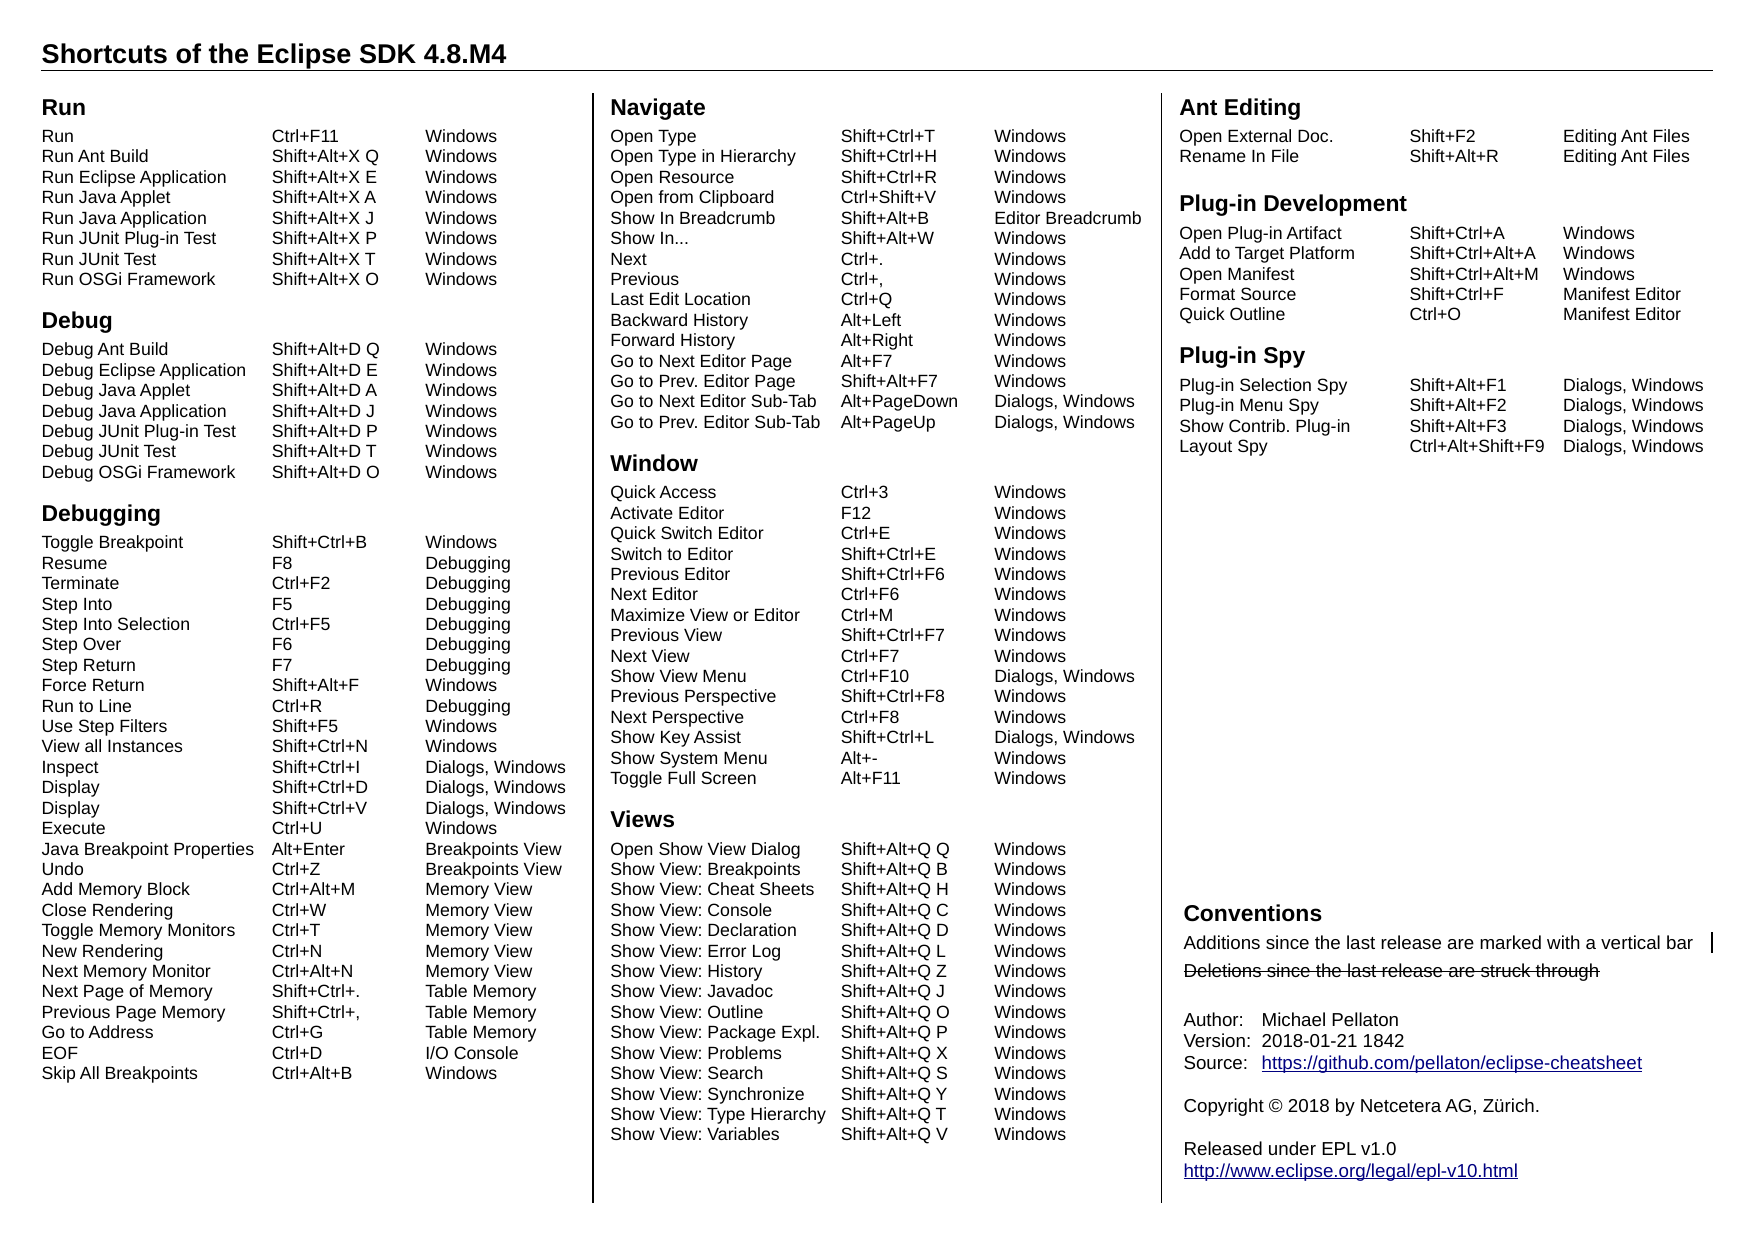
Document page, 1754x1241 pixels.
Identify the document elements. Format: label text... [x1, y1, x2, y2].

text Run to Line Ctrl+R Debugging [41, 695, 575, 716]
text Show View: Javadoc Shift+Alt+Q J Windows [610, 981, 1144, 1002]
subtitle Debug [41, 307, 575, 333]
subtitle Run [41, 93, 575, 120]
subtitle Navigate [610, 93, 1144, 120]
subtitle Plug-in Spy [1179, 342, 1713, 369]
text Previous View Shift+Ctrl+F7 Windows [610, 625, 1144, 645]
text Previous Page Memory Shift+Ctrl+, Table Memory [41, 1002, 575, 1022]
subtitle Debugging [41, 500, 575, 526]
text Display Shift+Ctrl+D Dialogs, Windows [41, 777, 575, 797]
text Open Show View Dialog Shift+Alt+Q Q Windows [610, 838, 1144, 859]
text Force Return Shift+Alt+F Windows [41, 675, 575, 695]
text Show View: Breakpoints Shift+Alt+Q B Windows [610, 859, 1144, 879]
text Run Ctrl+F11 Windows [41, 126, 575, 146]
text View all Instances Shift+Ctrl+N Windows [41, 736, 575, 757]
text Step Into F5 Debugging [41, 593, 575, 614]
text Next Editor Ctrl+F6 Windows [610, 584, 1144, 604]
text Show View: Cheat Sheets Shift+Alt+Q H Windows [610, 879, 1144, 899]
text Run JUnit Plug-in Test Shift+Alt+X P Windows [41, 228, 575, 248]
text Quick Switch Editor Ctrl+E Windows [610, 523, 1144, 543]
text Run Java Application Shift+Alt+X J Windows [41, 207, 575, 228]
text Activate Editor F12 Windows [610, 502, 1144, 523]
text Last Edit Location Ctrl+Q Windows [610, 289, 1144, 309]
subtitle Plug-in Development [1179, 190, 1713, 217]
text Show View: Type Hierarchy Shift+Alt+Q T Windows [610, 1104, 1144, 1124]
text Previous Perspective Shift+Ctrl+F8 Windows [610, 686, 1144, 707]
text Next Ctrl+. Windows [610, 248, 1144, 269]
text Resume F8 Debugging [41, 552, 575, 573]
text Debug Java Application Shift+Alt+D J Windows [41, 400, 575, 421]
text Show View Menu Ctrl+F10 Dialogs, Windows [610, 666, 1144, 686]
text Debug Java Applet Shift+Alt+D A Windows [41, 380, 575, 400]
text Backward History Alt+Left Windows [610, 309, 1144, 330]
text Open Plug-in Artifact Shift+Ctrl+A Windows [1179, 222, 1713, 243]
text Open Type in Hierarchy Shift+Ctrl+H Windows [610, 146, 1144, 167]
text Show View: Synchronize Shift+Alt+Q Y Windows [610, 1083, 1144, 1104]
text Inspect Shift+Ctrl+I Dialogs, Windows [41, 757, 575, 777]
text Show System Menu Alt+- Windows [610, 747, 1144, 768]
text Show View: Package Expl. Shift+Alt+Q P Windows [610, 1022, 1144, 1042]
text Debug OSGi Framework Shift+Alt+D O Windows [41, 462, 575, 482]
text Next Perspective Ctrl+F8 Windows [610, 707, 1144, 727]
text Run Eclipse Application Shift+Alt+X E Windows [41, 167, 575, 187]
text Debug JUnit Plug-in Test Shift+Alt+D P Windows [41, 421, 575, 441]
text Show View: Declaration Shift+Alt+Q D Windows [610, 920, 1144, 940]
text Go to Prev. Editor Page Shift+Alt+F7 Windows [610, 371, 1144, 391]
text Java Breakpoint Properties Alt+Enter Breakpoints View [41, 838, 575, 859]
text Forward History Alt+Right Windows [610, 330, 1144, 350]
text Undo Ctrl+Z Breakpoints View [41, 859, 575, 879]
text Go to Prev. Editor Sub-Tab Alt+PageUp Dialogs, Windows [610, 412, 1144, 432]
text Step Return F7 Debugging [41, 654, 575, 675]
text Debug JUnit Test Shift+Alt+D T Windows [41, 441, 575, 462]
text Step Into Selection Ctrl+F5 Debugging [41, 614, 575, 634]
text Copyright © 2018 by Netcetera AG, Zürich. Released under EPL v1.0 http://www.eclipse.org/legal/epl-v10.html [1183, 1095, 1713, 1181]
text Show Contrib. Plug-in Shift+Alt+F3 Dialogs, Windows [1179, 415, 1713, 436]
text Additions since the last release are marked with a vertical bar [1183, 932, 1711, 953]
text Show View: Problems Shift+Alt+Q X Windows [610, 1042, 1144, 1063]
text Display Shift+Ctrl+V Dialogs, Windows [41, 797, 575, 818]
text Debug Ant Build Shift+Alt+D Q Windows [41, 339, 575, 359]
text Next Memory Monitor Ctrl+Alt+N Memory View [41, 961, 575, 981]
text New Rendering Ctrl+N Memory View [41, 940, 575, 961]
text Deletions since the last release are struck through [1183, 959, 1713, 981]
text Open Manifest Shift+Ctrl+Alt+M Windows [1179, 263, 1713, 284]
text EOF Ctrl+D I/O Console [41, 1042, 575, 1063]
text Execute Ctrl+U Windows [41, 818, 575, 838]
text Layout Spy Ctrl+Alt+Shift+F9 Dialogs, Windows [1179, 436, 1713, 456]
text Run OSGi Framework Shift+Alt+X O Windows [41, 269, 575, 289]
text Author: Michael Pellaton [1183, 1008, 1713, 1030]
text Go to Next Editor Page Alt+F7 Windows [610, 350, 1144, 371]
subtitle Views [610, 806, 1144, 832]
text Show View: Search Shift+Alt+Q S Windows [610, 1063, 1144, 1083]
text Show View: Variables Shift+Alt+Q V Windows [610, 1124, 1144, 1144]
text Show View: Error Log Shift+Alt+Q L Windows [610, 940, 1144, 961]
subtitle Window [610, 450, 1144, 476]
text Show Key Assist Shift+Ctrl+L Dialogs, Windows [610, 727, 1144, 747]
text Go to Address Ctrl+G Table Memory [41, 1022, 575, 1042]
text Maximize View or Editor Ctrl+M Windows [610, 604, 1144, 625]
text Run Java Applet Shift+Alt+X A Windows [41, 187, 575, 207]
text Version: 2018-01-21 1842 Source: https://github.com/pellaton/eclipse-cheatsheet [1183, 1030, 1713, 1095]
text Add to Target Platform Shift+Ctrl+Alt+A Windows [1179, 243, 1713, 263]
text Open from Clipboard Ctrl+Shift+V Windows [610, 187, 1144, 207]
text Close Rendering Ctrl+W Memory View [41, 899, 575, 920]
text Rename In File Shift+Alt+R Editing Ant Files [1179, 146, 1713, 167]
text Open External Doc. Shift+F2 Editing Ant Files [1179, 126, 1713, 146]
text Toggle Breakpoint Shift+Ctrl+B Windows [41, 532, 575, 552]
text Skip All Breakpoints Ctrl+Alt+B Windows [41, 1063, 575, 1083]
text Switch to Editor Shift+Ctrl+E Windows [610, 543, 1144, 564]
subtitle Ant Editing [1179, 93, 1713, 120]
subtitle Conventions [1183, 900, 1713, 926]
text Next View Ctrl+F7 Windows [610, 645, 1144, 666]
text Run JUnit Test Shift+Alt+X T Windows [41, 248, 575, 269]
text Toggle Memory Monitors Ctrl+T Memory View [41, 920, 575, 940]
text Open Resource Shift+Ctrl+R Windows [610, 167, 1144, 187]
text Show In Breadcrumb Shift+Alt+B Editor Breadcrumb [610, 207, 1144, 228]
text Open Type Shift+Ctrl+T Windows [610, 126, 1144, 146]
text Go to Next Editor Sub-Tab Alt+PageDown Dialogs, Windows [610, 391, 1144, 412]
text Debug Eclipse Application Shift+Alt+D E Windows [41, 359, 575, 380]
text Show View: Console Shift+Alt+Q C Windows [610, 899, 1144, 920]
text Step Over F6 Debugging [41, 634, 575, 654]
text Show View: History Shift+Alt+Q Z Windows [610, 961, 1144, 981]
text Show In... Shift+Alt+W Windows [610, 228, 1144, 248]
text Plug-in Menu Spy Shift+Alt+F2 Dialogs, Windows [1179, 395, 1713, 415]
text Show View: Outline Shift+Alt+Q O Windows [610, 1002, 1144, 1022]
text Plug-in Selection Spy Shift+Alt+F1 Dialogs, Windows [1179, 374, 1713, 395]
text Quick Access Ctrl+3 Windows [610, 482, 1144, 502]
text Toggle Full Screen Alt+F11 Windows [610, 768, 1144, 788]
text Use Step Filters Shift+F5 Windows [41, 716, 575, 736]
text Terminate Ctrl+F2 Debugging [41, 573, 575, 593]
text Add Memory Block Ctrl+Alt+M Memory View [41, 879, 575, 899]
text Next Page of Memory Shift+Ctrl+. Table Memory [41, 981, 575, 1002]
text Quick Outline Ctrl+O Manifest Editor [1179, 304, 1713, 324]
text Previous Editor Shift+Ctrl+F6 Windows [610, 564, 1144, 584]
text Run Ant Build Shift+Alt+X Q Windows [41, 146, 575, 167]
text Format Source Shift+Ctrl+F Manifest Editor [1179, 284, 1713, 304]
text Previous Ctrl+, Windows [610, 269, 1144, 289]
